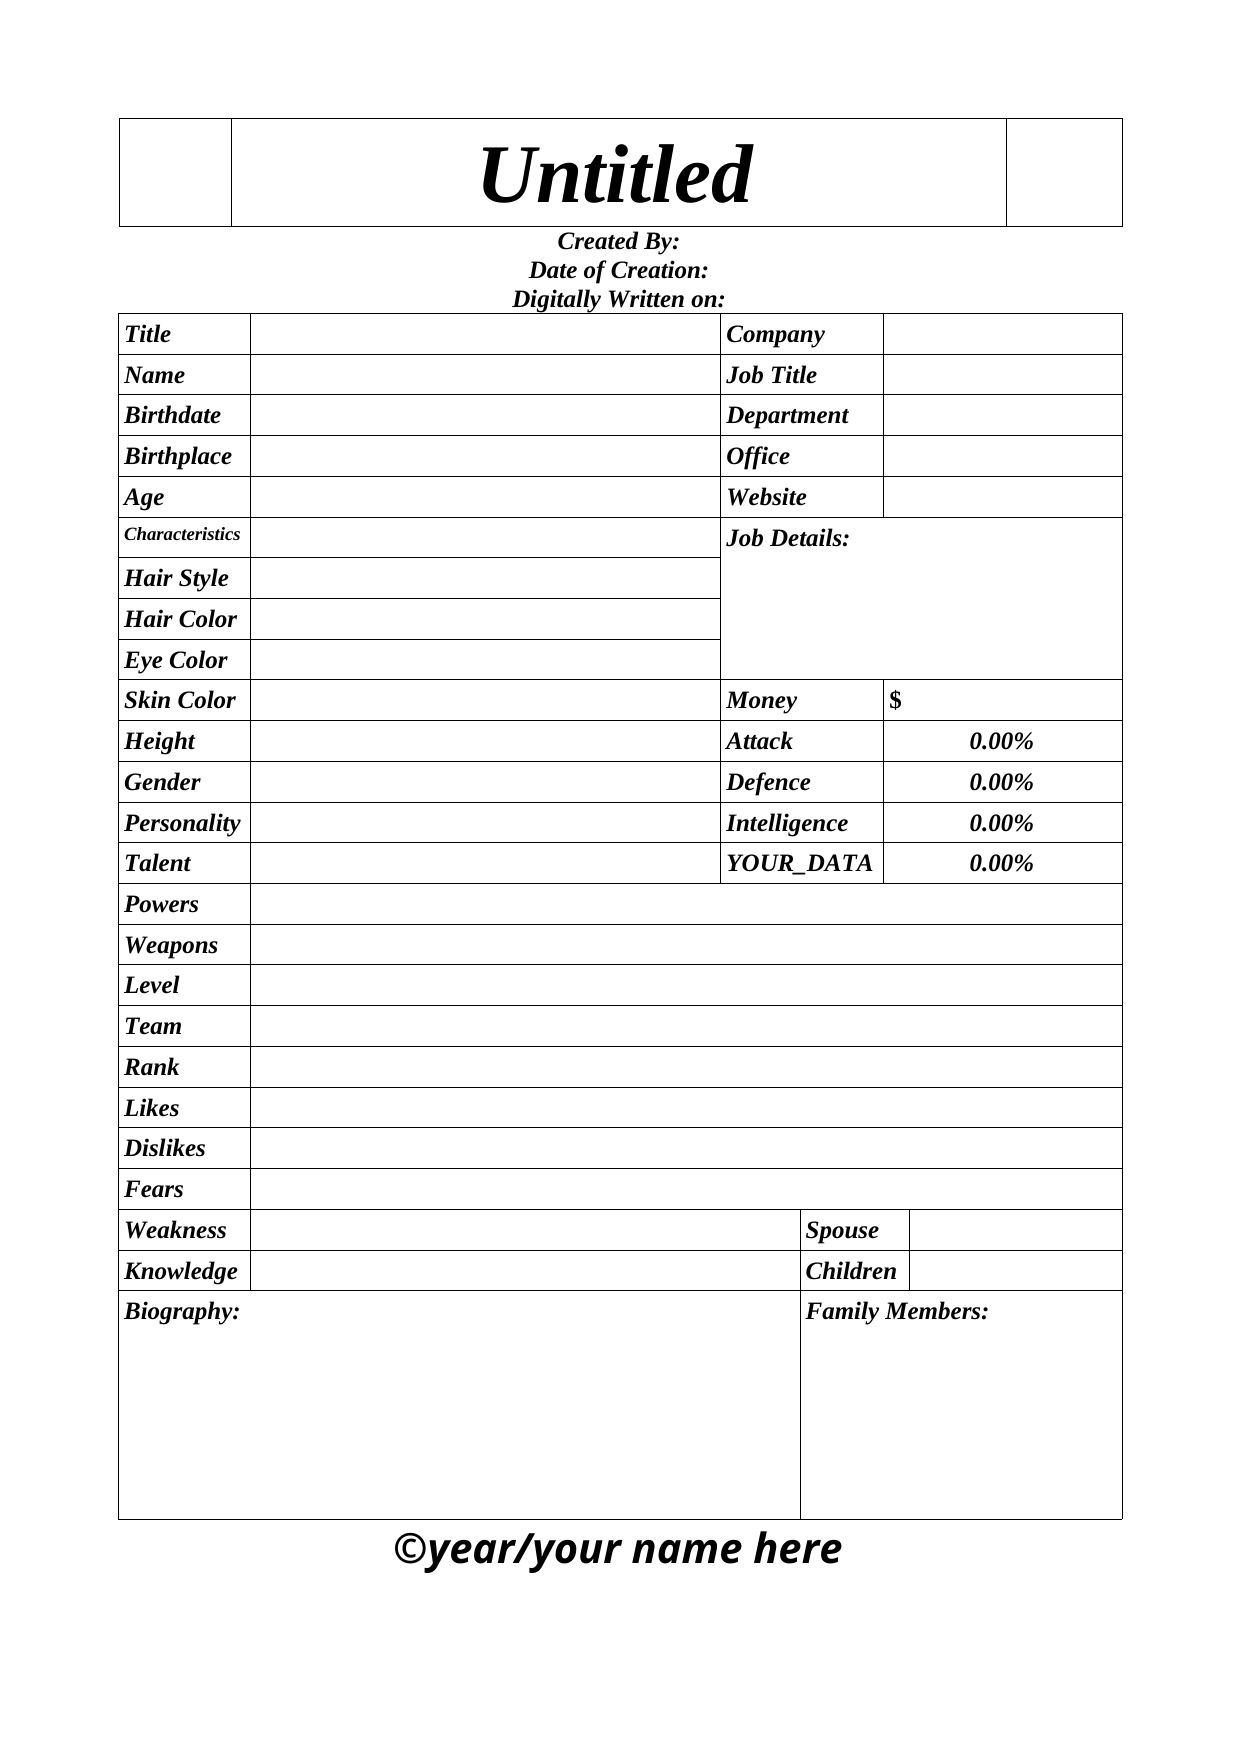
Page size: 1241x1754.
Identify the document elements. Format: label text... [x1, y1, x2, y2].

table_cell [251, 1251, 800, 1290]
table_cell [251, 680, 720, 720]
table_cell Height [119, 721, 250, 761]
table_cell Spouse [801, 1210, 909, 1249]
table_cell [251, 925, 1122, 964]
table_cell Hair Style [119, 558, 250, 598]
table_header Title [119, 314, 250, 353]
table_cell [251, 803, 720, 842]
table_cell Level [119, 965, 250, 1005]
table_cell [251, 1210, 800, 1249]
text ©year/your name here [118, 1520, 1122, 1576]
table_cell [910, 1210, 1122, 1249]
table_cell [251, 599, 720, 638]
table_cell Team [119, 1006, 250, 1046]
table_cell Rank [119, 1047, 250, 1087]
table_cell [884, 355, 1122, 394]
table_cell YOUR_DATA [721, 843, 883, 883]
table_cell Office [721, 436, 883, 476]
table_cell Birthplace [119, 436, 250, 476]
table_cell [884, 436, 1122, 476]
table_header Untitled [232, 119, 1006, 226]
table_cell [251, 1006, 1122, 1046]
table_cell [251, 762, 720, 801]
table_cell Defence [721, 762, 883, 801]
table_cell [251, 1169, 1122, 1209]
table_cell Department [721, 395, 883, 435]
table_cell Skin Color [119, 680, 250, 720]
table_cell [251, 721, 720, 761]
table_cell Family Members: [801, 1291, 1122, 1519]
table_cell [884, 477, 1122, 516]
table_cell [251, 477, 720, 516]
table_cell [251, 1088, 1122, 1127]
table_cell Powers [119, 884, 250, 924]
table_cell 0.00% [884, 803, 1122, 842]
text Date of Creation: [118, 255, 1122, 284]
table_cell Children [801, 1251, 909, 1290]
table_cell [251, 1047, 1122, 1087]
table_header [1007, 119, 1122, 226]
table_cell [884, 395, 1122, 435]
table_cell [251, 518, 720, 557]
table_cell [251, 395, 720, 435]
text Created By: [118, 226, 1122, 255]
table_cell Money [721, 680, 883, 720]
table_cell [251, 355, 720, 394]
table_cell Knowledge [119, 1251, 250, 1290]
table_cell Personality [119, 803, 250, 842]
table_cell Eye Color [119, 640, 250, 679]
table_cell Gender [119, 762, 250, 801]
table_cell [251, 436, 720, 476]
table_cell Attack [721, 721, 883, 761]
table_cell Job Title [721, 355, 883, 394]
table_cell [251, 843, 720, 883]
table_cell [251, 558, 720, 598]
table_cell Name [119, 355, 250, 394]
table_cell Hair Color [119, 599, 250, 638]
table_header [884, 314, 1122, 353]
table_cell [251, 1128, 1122, 1168]
table_cell [910, 1251, 1122, 1290]
table_cell 0.00% [884, 721, 1122, 761]
table_cell Biography: [119, 1291, 800, 1519]
table_header [120, 119, 231, 226]
table_cell Weakness [119, 1210, 250, 1249]
table_cell Likes [119, 1088, 250, 1127]
table_cell [251, 640, 720, 679]
table_cell 0.00% [884, 762, 1122, 801]
table_header [251, 314, 720, 353]
table_header Company [721, 314, 883, 353]
table_cell Dislikes [119, 1128, 250, 1168]
text Digitally Written on: [118, 284, 1122, 313]
table_cell Intelligence [721, 803, 883, 842]
table_cell Fears [119, 1169, 250, 1209]
table_cell Talent [119, 843, 250, 883]
table_cell $ [884, 680, 1122, 720]
table_cell Age [119, 477, 250, 516]
table_cell [251, 965, 1122, 1005]
table_cell Job Details: [721, 518, 1122, 679]
table_cell Website [721, 477, 883, 516]
table_cell Birthdate [119, 395, 250, 435]
table_cell Weapons [119, 925, 250, 964]
table_cell 0.00% [884, 843, 1122, 883]
table_cell [251, 884, 1122, 924]
table_cell Characteristics [119, 518, 250, 557]
